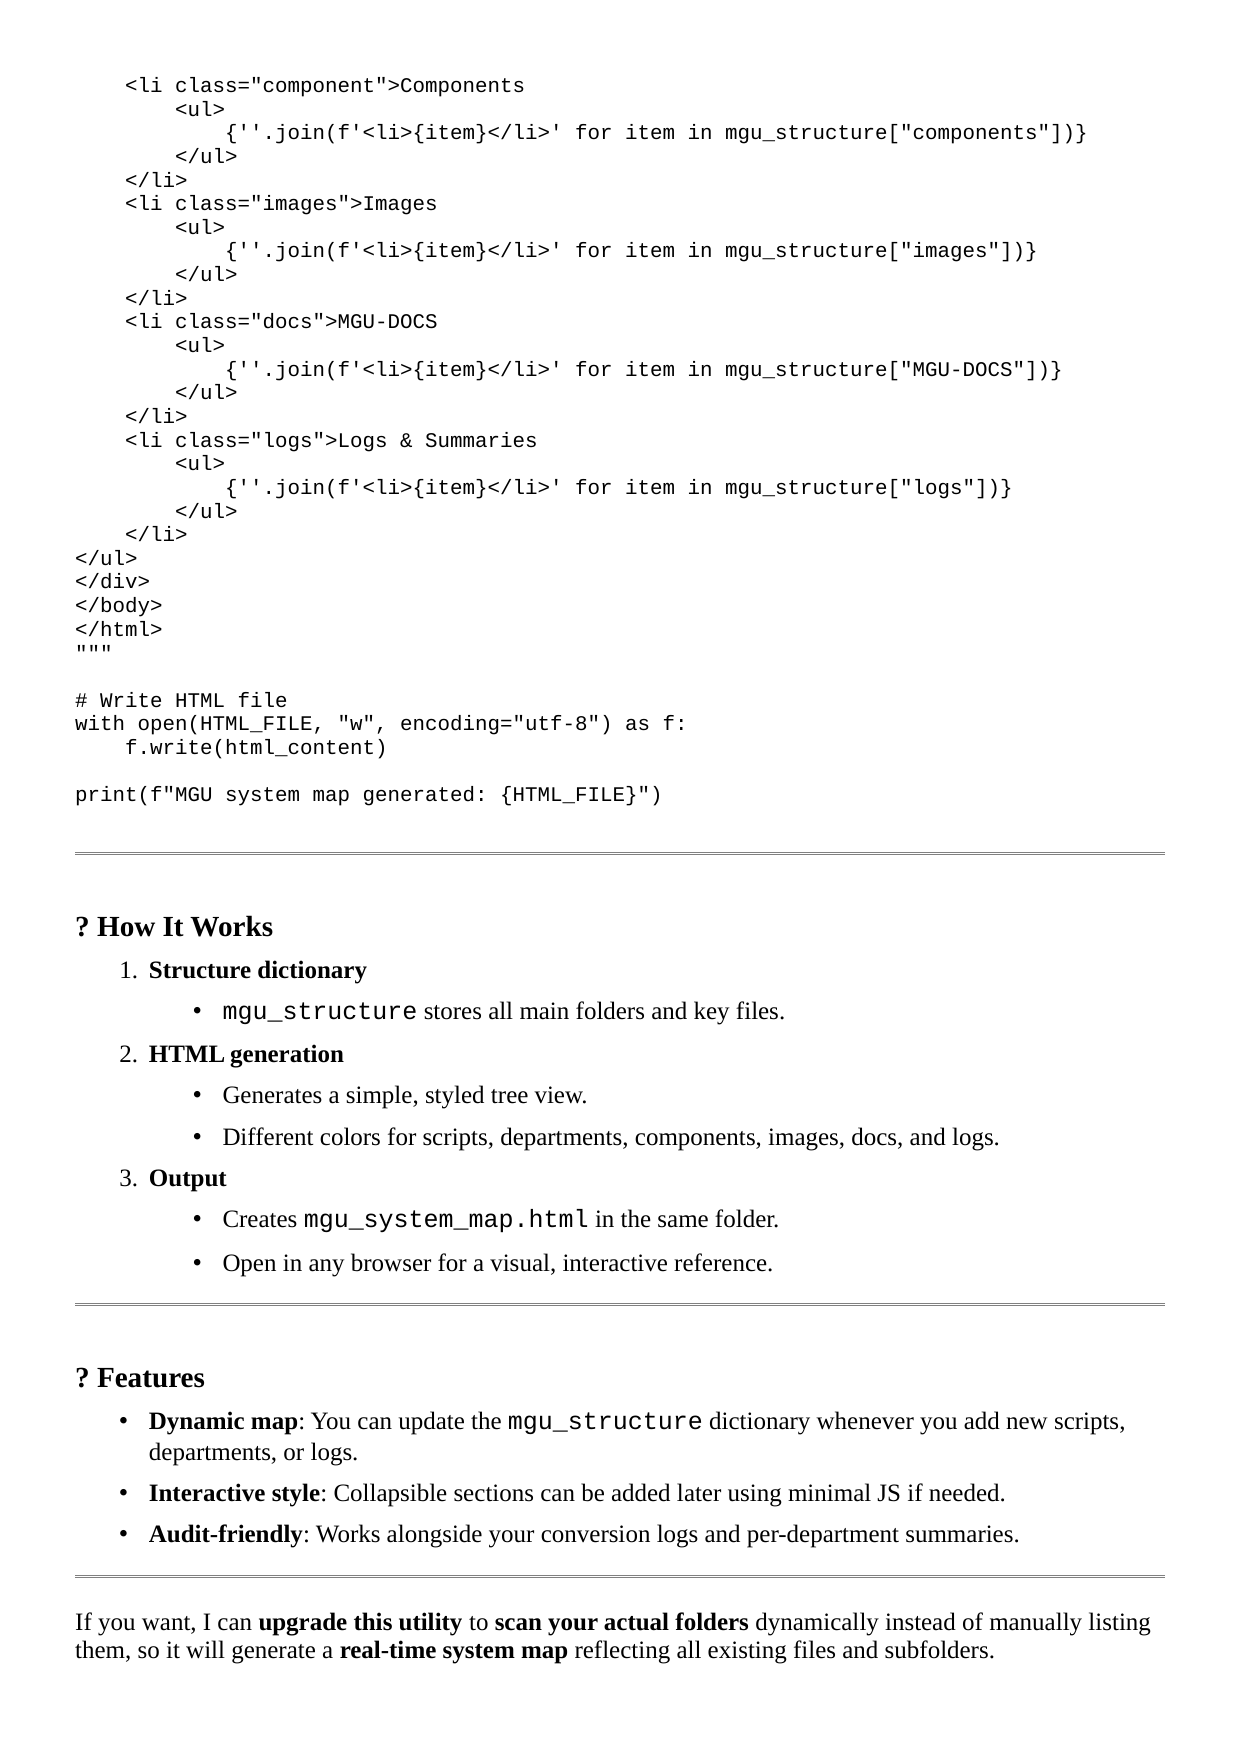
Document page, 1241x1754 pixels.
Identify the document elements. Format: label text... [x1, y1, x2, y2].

list Different colors for scripts, departments, components, images, docs, and logs. [193, 1122, 1165, 1151]
text <ul> [75, 217, 1165, 241]
text {''.join(f'<li>{item}</li>' for item in mgu_structure["MGU-DOCS"])} [75, 359, 1165, 382]
text </ul> [75, 548, 1165, 572]
text <li class="images">Images [75, 193, 1165, 217]
list Generates a simple, styled tree view. [193, 1081, 1165, 1109]
subtitle ? Features [75, 1360, 1165, 1393]
text </ul> [75, 146, 1165, 169]
text <ul> [75, 335, 1165, 359]
text <ul> [75, 453, 1165, 477]
text </body> [75, 595, 1165, 619]
list Output [119, 1163, 1165, 1192]
text </li> [75, 524, 1165, 548]
list Structure dictionary [119, 955, 1165, 983]
text </li> [75, 406, 1165, 430]
list Interactive style: Collapsible sections can be added later using minimal JS if needed. [119, 1478, 1165, 1507]
text </li> [75, 288, 1165, 311]
text </ul> [75, 264, 1165, 288]
text {''.join(f'<li>{item}</li>' for item in mgu_structure["components"])} [75, 122, 1165, 146]
text <li class="component">Components [75, 75, 1165, 99]
text f.write(html_content) [75, 737, 1165, 761]
list HTML generation [119, 1039, 1165, 1068]
text <li class="docs">MGU-DOCS [75, 311, 1165, 335]
text # Write HTML file [75, 690, 1165, 713]
text {''.join(f'<li>{item}</li>' for item in mgu_structure["images"])} [75, 241, 1165, 264]
text {''.join(f'<li>{item}</li>' for item in mgu_structure["logs"])} [75, 477, 1165, 501]
list mgu_structure stores all main folders and key files. [193, 996, 1165, 1027]
text print(f"MGU system map generated: {HTML_FILE}") [75, 784, 1165, 808]
list Audit-friendly: Works alongside your conversion logs and per-department summaries. [119, 1519, 1165, 1548]
text </ul> [75, 382, 1165, 406]
text </div> [75, 572, 1165, 595]
text <li class="logs">Logs & Summaries [75, 430, 1165, 453]
list Creates mgu_system_map.html in the same folder. [193, 1204, 1165, 1235]
text </html> [75, 619, 1165, 642]
text </li> [75, 169, 1165, 193]
text """ [75, 642, 1165, 666]
text If you want, I can upgrade this utility to scan your actual folders dynamically instead of manually listing them, so it will generate a real-time system map reflecting all existing files and subfolders. [75, 1607, 1165, 1664]
text </ul> [75, 501, 1165, 524]
list Dynamic map: You can update the mgu_structure dictionary whenever you add new scripts, departments, or logs. [119, 1406, 1165, 1466]
subtitle ? How It Works [75, 909, 1165, 942]
text <ul> [75, 99, 1165, 122]
list Open in any browser for a visual, interactive reference. [193, 1248, 1165, 1276]
text with open(HTML_FILE, "w", encoding="utf-8") as f: [75, 713, 1165, 737]
